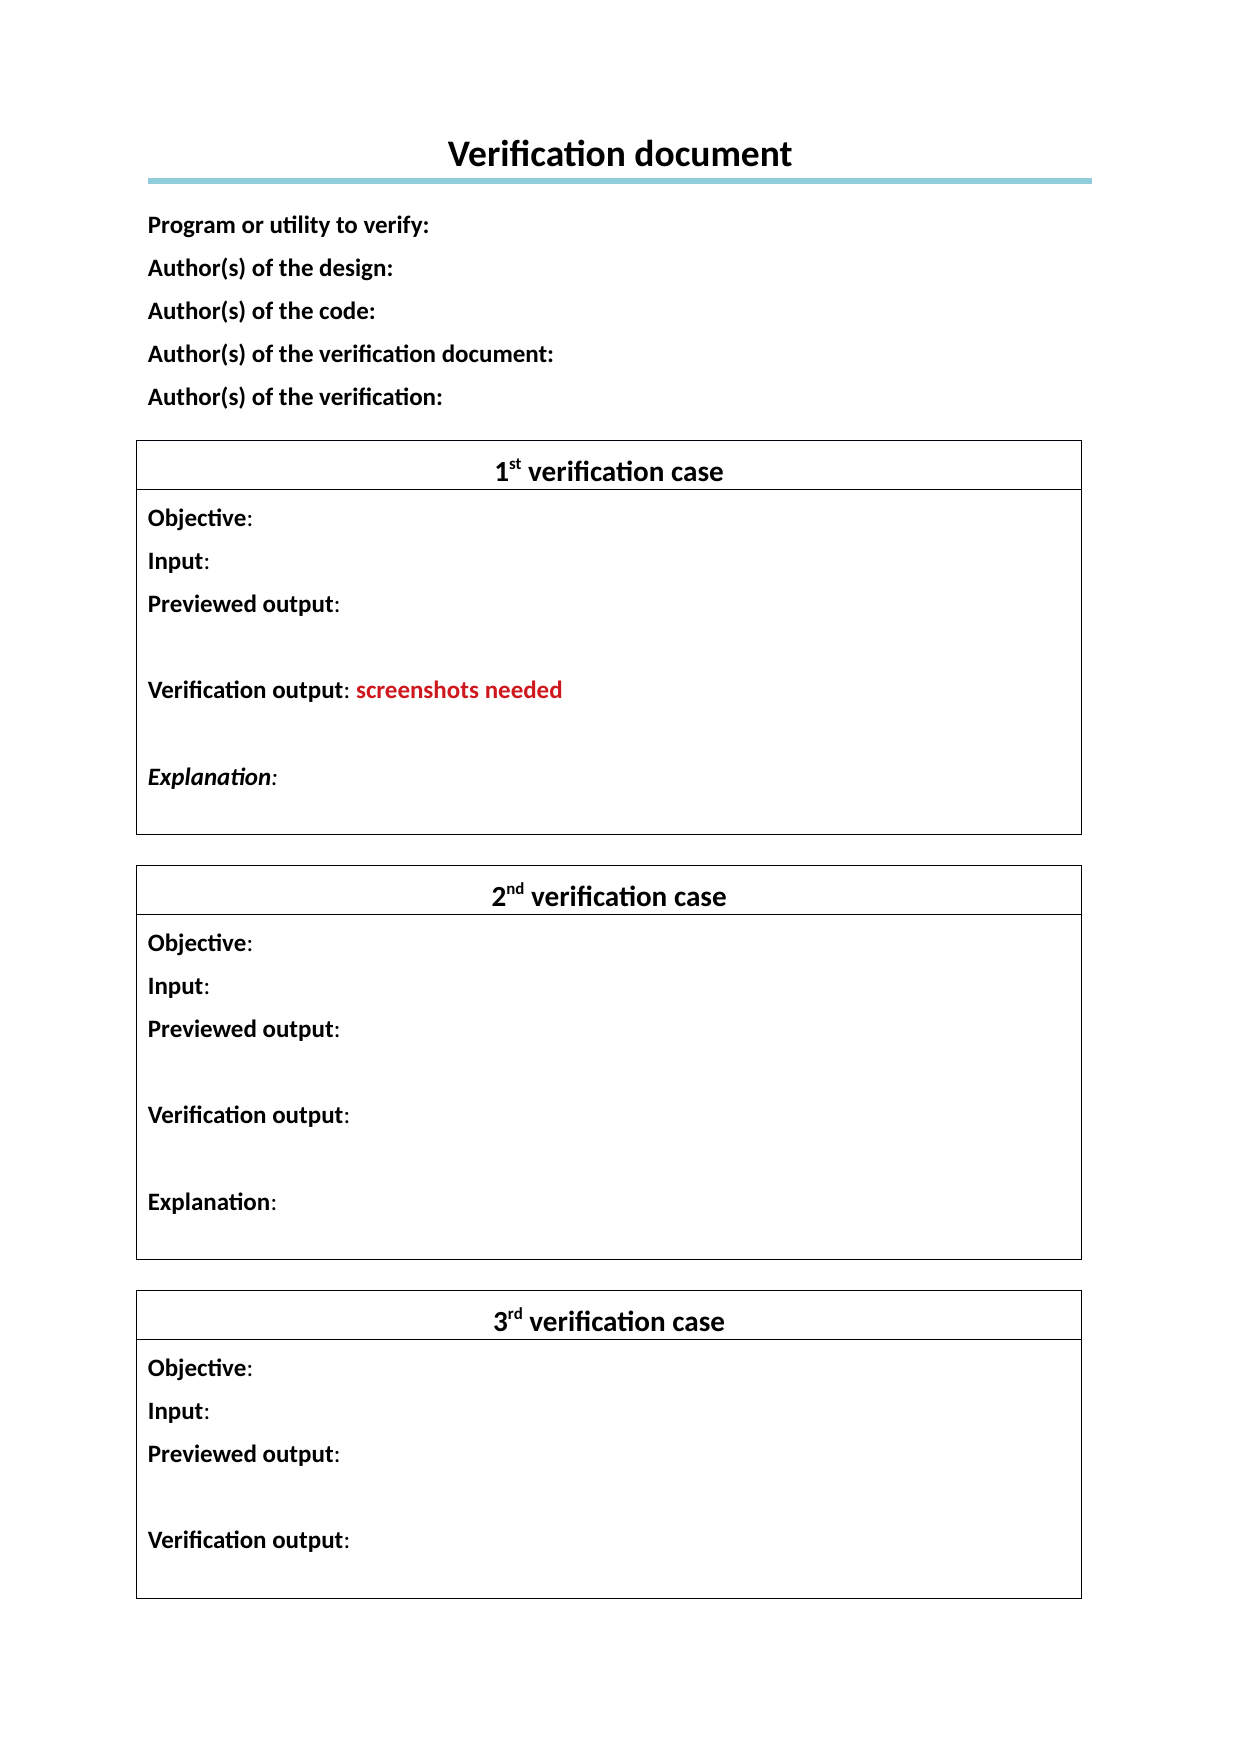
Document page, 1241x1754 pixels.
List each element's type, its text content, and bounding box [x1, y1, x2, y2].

table_header 1st verification case [137, 441, 1081, 489]
table_header 3rd verification case [137, 1291, 1081, 1339]
text Verification document [148, 130, 1092, 178]
text Author(s) of the design: [148, 252, 1092, 283]
text Author(s) of the verification document: [148, 338, 1092, 369]
table_header 2nd verification case [137, 866, 1081, 914]
text Author(s) of the code: [148, 295, 1092, 326]
table_cell Objective: Input: Previewed output: Verification output: screenshots needed Explanation: [137, 490, 1081, 834]
text Author(s) of the verification: [148, 381, 1092, 412]
table_cell Objective: Input: Previewed output: Verification output: [137, 1340, 1081, 1598]
table_cell Objective: Input: Previewed output: Verification output: Explanation: [137, 915, 1081, 1259]
text Program or utility to verify: [148, 209, 1092, 240]
